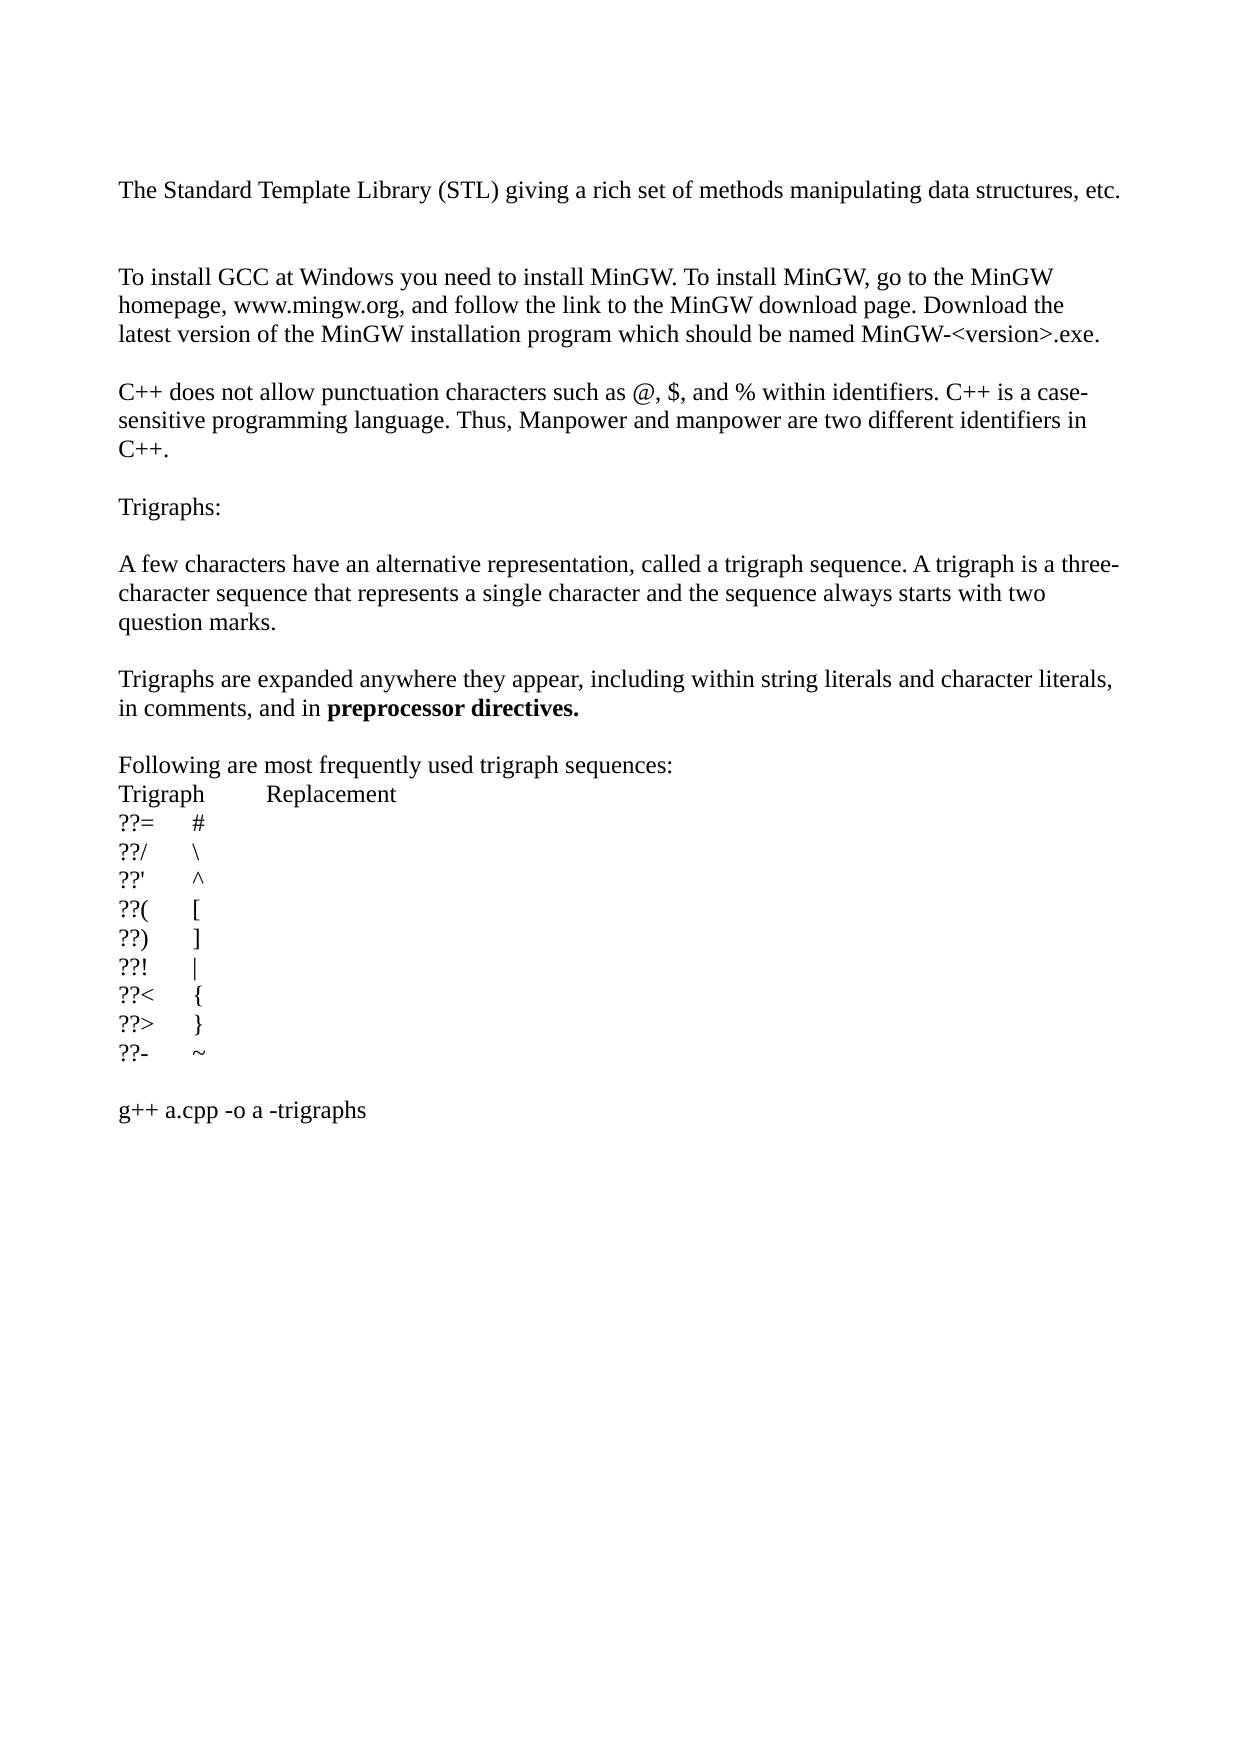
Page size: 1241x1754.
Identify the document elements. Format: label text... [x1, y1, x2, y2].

text ??' ^ [118, 866, 1122, 894]
text ??> } [118, 1009, 1122, 1038]
text A few characters have an alternative representation, called a trigraph sequence. A trigraph is a three-character sequence that represents a single character and the sequence always starts with two question marks. [118, 549, 1122, 636]
text ??< { [118, 981, 1122, 1009]
text ??- ~ [118, 1038, 1122, 1067]
text ??) ] [118, 923, 1122, 952]
text ??( [ [118, 894, 1122, 923]
text ??! | [118, 952, 1122, 981]
text g++ a.cpp -o a -trigraphs [118, 1096, 1122, 1124]
text ??/ \ [118, 837, 1122, 866]
text Trigraphs are expanded anywhere they appear, including within string literals and character literals, in comments, and in preprocessor directives. [118, 664, 1122, 722]
text Trigraphs: [118, 492, 1122, 521]
text To install GCC at Windows you need to install MinGW. To install MinGW, go to the MinGW homepage, www.mingw.org, and follow the link to the MinGW download page. Download the latest version of the MinGW installation program which should be named MinGW-<version>.exe. [118, 262, 1122, 348]
text ??= # [118, 808, 1122, 837]
text C++ does not allow punctuation characters such as @, $, and % within identifiers. C++ is a case-sensitive programming language. Thus, Manpower and manpower are two different identifiers in C++. [118, 377, 1122, 463]
text Trigraph Replacement [118, 779, 1122, 808]
text Following are most frequently used trigraph sequences: [118, 751, 1122, 779]
text The Standard Template Library (STL) giving a rich set of methods manipulating data structures, etc. [118, 176, 1122, 204]
